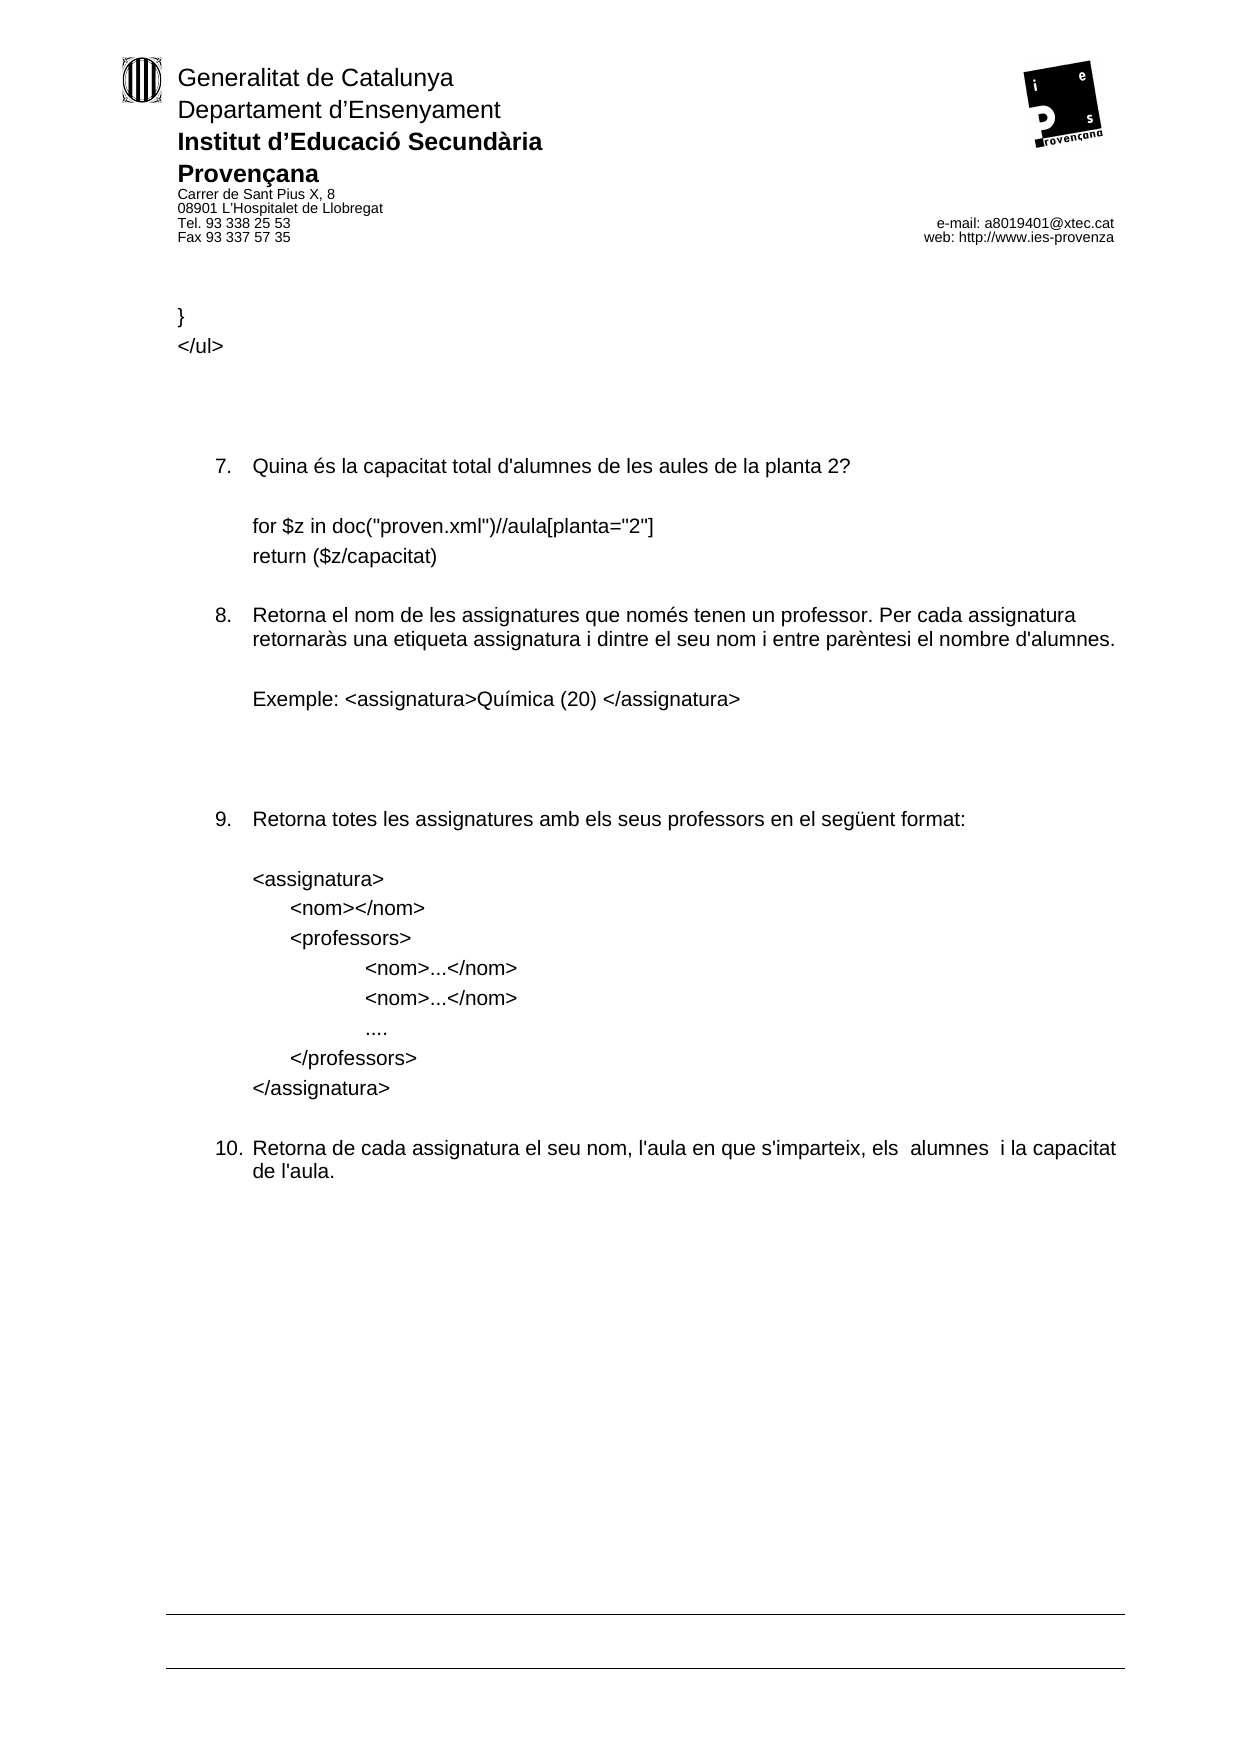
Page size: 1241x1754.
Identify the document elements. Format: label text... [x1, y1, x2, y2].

list </professors> [252, 1046, 1122, 1070]
text for $z in doc("proven.xml")//aula[planta="2"] [177, 513, 1122, 537]
picture [122, 57, 162, 103]
list Quina és la capacitat total d'alumnes de les aules de la planta 2? [215, 454, 1122, 478]
list <nom></nom> [252, 896, 1122, 920]
picture [1022, 58, 1105, 149]
list Exemple: <assignatura>Química (20) </assignatura> [215, 687, 1122, 711]
list <nom>...</nom> [327, 956, 1122, 980]
list <professors> [252, 926, 1122, 950]
text } [177, 304, 1122, 328]
text </ul> [177, 334, 1122, 358]
list Retorna totes les assignatures amb els seus professors en el següent format: [215, 807, 1122, 831]
list <assignatura> [215, 866, 1122, 890]
text return ($z/capacitat) [177, 543, 1122, 567]
text </assignatura> [177, 1076, 1122, 1099]
list Retorna el nom de les assignatures que només tenen un professor. Per cada assignatura retornaràs una etiqueta assignatura i dintre el seu nom i entre parèntesi el nombre d'alumnes. [215, 603, 1122, 651]
list .... [327, 1016, 1122, 1040]
list Retorna de cada assignatura el seu nom, l'aula en que s'imparteix, els alumnes i la capacitat de l'aula. [215, 1135, 1122, 1183]
list <nom>...</nom> [327, 986, 1122, 1010]
